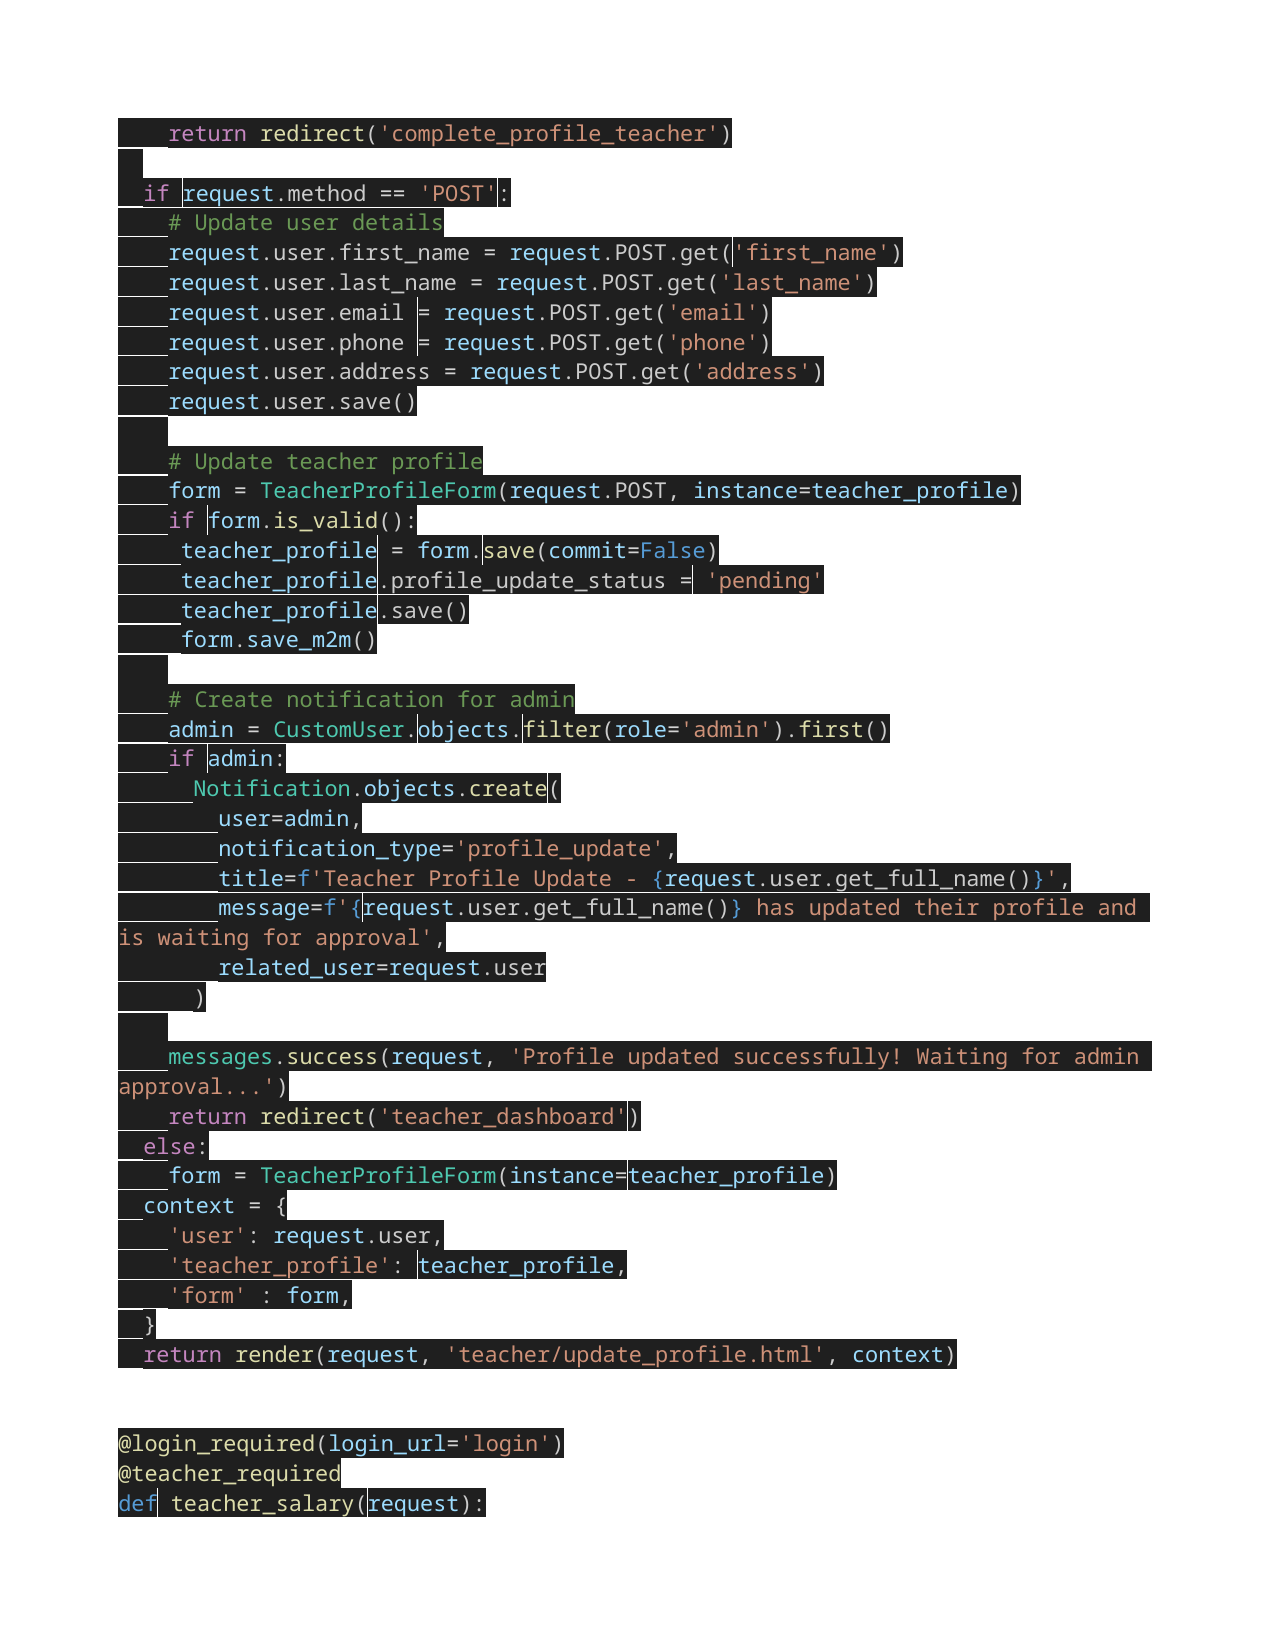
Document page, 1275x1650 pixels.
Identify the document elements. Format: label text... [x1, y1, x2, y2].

text def teacher_salary(request): [118, 1488, 1157, 1517]
text request.user.save() [118, 386, 1157, 416]
text notification_type='profile_update', [118, 833, 1157, 863]
text 'user': request.user, [118, 1220, 1157, 1250]
text related_user=request.user [118, 952, 1157, 982]
text ) [118, 982, 1157, 1012]
text if form.is_valid(): [118, 505, 1157, 535]
text 'teacher_profile': teacher_profile, [118, 1250, 1157, 1279]
text request.user.first_name = request.POST.get('first_name') [118, 237, 1157, 267]
text title=f'Teacher Profile Update - {request.user.get_full_name()}', [118, 863, 1157, 892]
text request.user.phone = request.POST.get('phone') [118, 327, 1157, 356]
text } [118, 1309, 1157, 1339]
text return redirect('complete_profile_teacher') [118, 118, 1157, 148]
text form.save_m2m() [118, 624, 1157, 654]
text return render(request, 'teacher/update_profile.html', context) [118, 1339, 1157, 1369]
text if request.method == 'POST': [118, 178, 1157, 207]
text user=admin, [118, 803, 1157, 833]
text if admin: [118, 743, 1157, 773]
text form = TeacherProfileForm(request.POST, instance=teacher_profile) [118, 475, 1157, 505]
text Notification.objects.create( [118, 773, 1157, 803]
text teacher_profile.save() [118, 594, 1157, 624]
text teacher_profile = form.save(commit=False) [118, 535, 1157, 565]
text else: [118, 1131, 1157, 1160]
text message=f'{request.user.get_full_name()} has updated their profile and is waiting for approval', [118, 892, 1157, 952]
text context = { [118, 1190, 1157, 1220]
text request.user.last_name = request.POST.get('last_name') [118, 267, 1157, 297]
text @login_required(login_url='login') [118, 1428, 1157, 1458]
text admin = CustomUser.objects.filter(role='admin').first() [118, 714, 1157, 743]
text @teacher_required [118, 1458, 1157, 1488]
text messages.success(request, 'Profile updated successfully! Waiting for admin approval...') [118, 1041, 1157, 1101]
text # Create notification for admin [118, 684, 1157, 714]
text return redirect('teacher_dashboard') [118, 1101, 1157, 1131]
text request.user.address = request.POST.get('address') [118, 356, 1157, 386]
text # Update teacher profile [118, 446, 1157, 475]
text form = TeacherProfileForm(instance=teacher_profile) [118, 1160, 1157, 1190]
text # Update user details [118, 207, 1157, 237]
text 'form' : form, [118, 1279, 1157, 1309]
text teacher_profile.profile_update_status = 'pending' [118, 565, 1157, 594]
text request.user.email = request.POST.get('email') [118, 297, 1157, 327]
